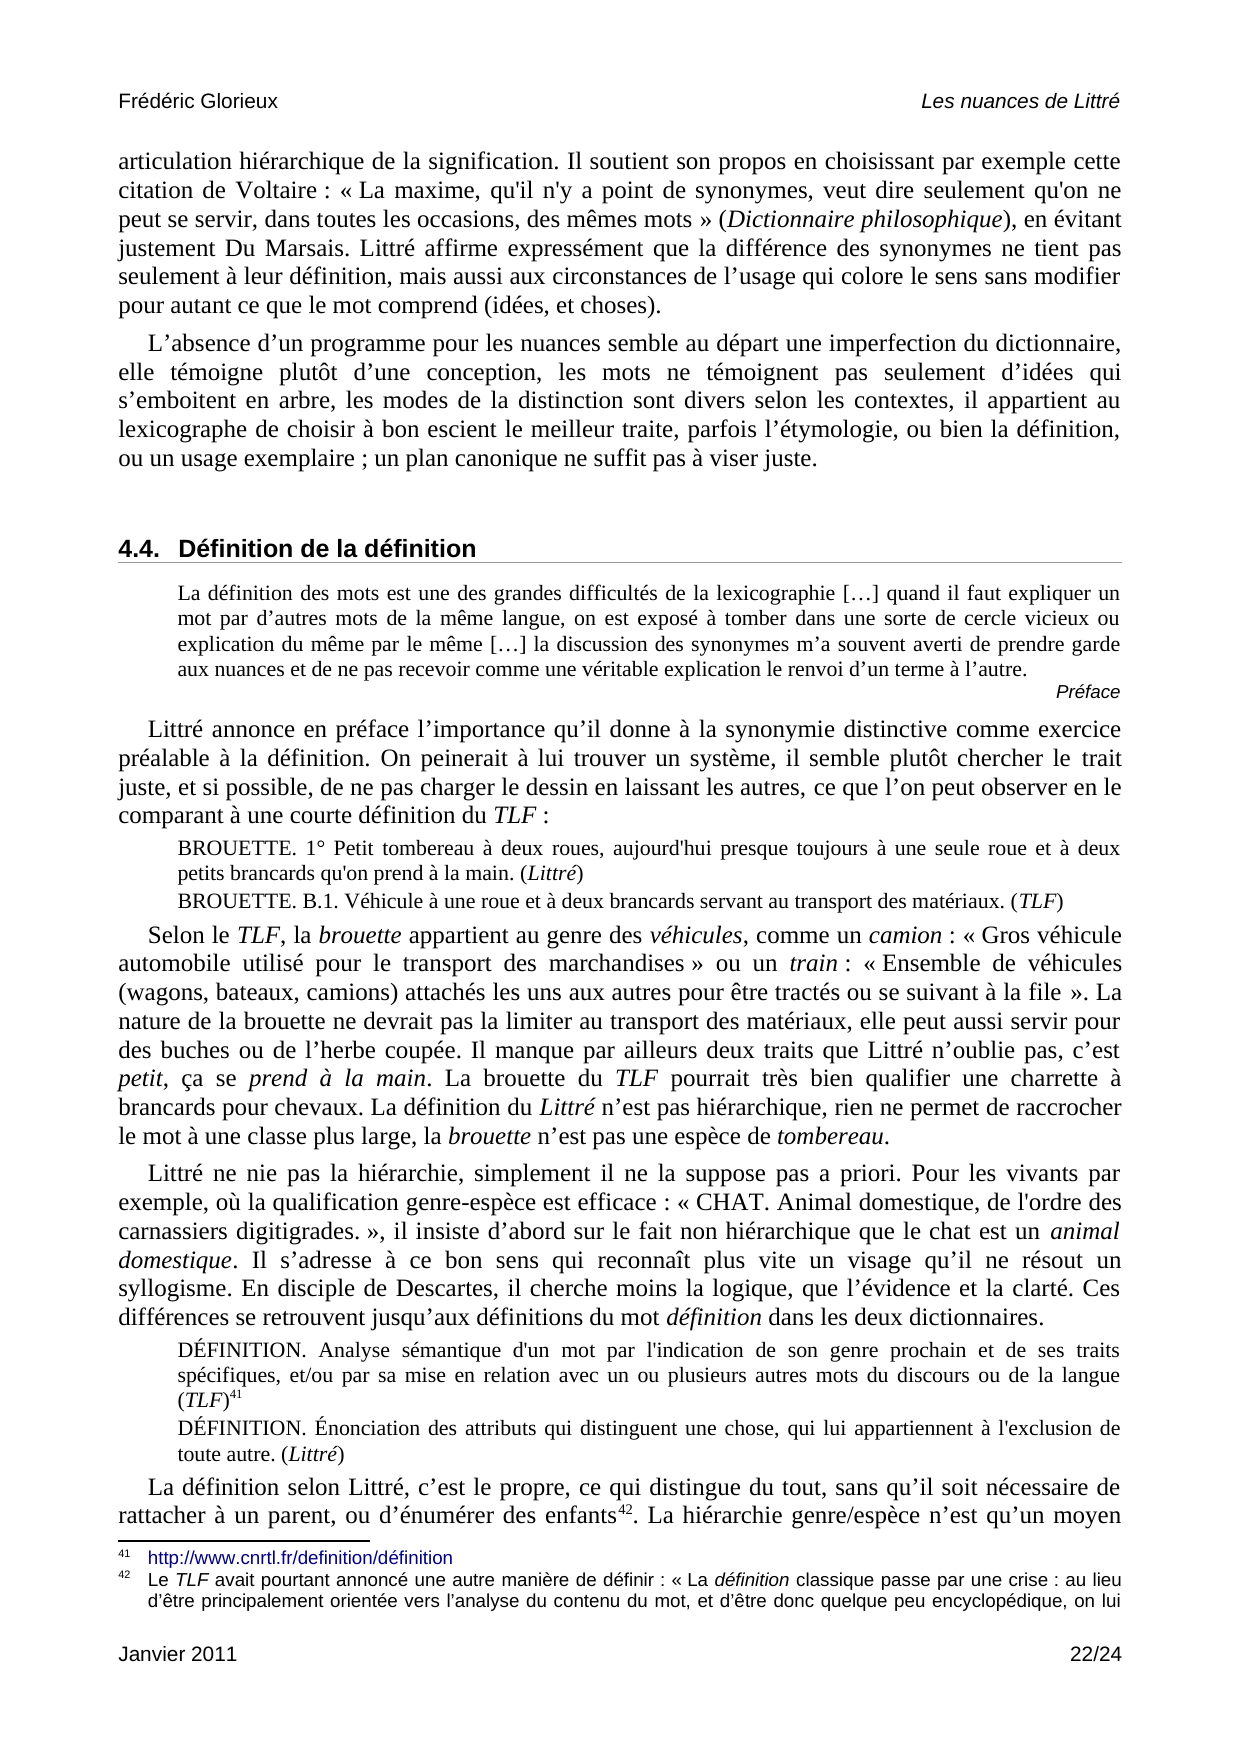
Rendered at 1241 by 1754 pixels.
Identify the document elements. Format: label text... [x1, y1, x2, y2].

text Le TLF avait pourtant annoncé une autre manière de définir : « La définition classique passe par une crise : au lieu d’être principalement orientée vers l’analyse du contenu du mot, et d’être donc quelque peu encyclopédique, on lui [118, 1568, 1122, 1612]
text La définition des mots est une des grandes difficultés de la lexicographie […] quand il faut expliquer un mot par d’autres mots de la même langue, on est exposé à tomber dans une sorte de cercle vicieux ou explication du même par le même […] la discussion des synonymes m’a souvent averti de prendre garde aux nuances et de ne pas recevoir comme une véritable explication le renvoi d’un terme à l’autre. [177, 580, 1122, 681]
text Selon le TLF, la brouette appartient au genre des véhicules, comme un camion : « Gros véhicule automobile utilisé pour le transport des marchandises » ou un train : « Ensemble de véhicules (wagons, bateaux, camions) attachés les uns aux autres pour être tractés ou se suivant à la file ». La nature de la brouette ne devrait pas la limiter au transport des matériaux, elle peut aussi servir pour des buches ou de l’herbe coupée. Il manque par ailleurs deux traits que Littré n’oublie pas, c’est petit, ça se prend à la main. La brouette du TLF pourrait très bien qualifier une charrette à brancards pour chevaux. La définition du Littré n’est pas hiérarchique, rien ne permet de raccrocher le mot à une classe plus large, la brouette n’est pas une espèce de tombereau. [118, 920, 1122, 1150]
text Préface [236, 681, 1122, 702]
text Littré annonce en préface l’importance qu’il donne à la synonymie distinctive comme exercice préalable à la définition. On peinerait à lui trouver un système, il semble plutôt chercher le trait juste, et si possible, de ne pas charger le dessin en laissant les autres, ce que l’on peut observer en le comparant à une courte définition du TLF : [118, 714, 1122, 829]
text BROUETTE. 1° Petit tombereau à deux roues, aujourd'hui presque toujours à une seule roue et à deux petits brancards qu'on prend à la main. (Littré) [177, 835, 1122, 886]
text DÉFINITION. Analyse sémantique d'un mot par l'indication de son genre prochain et de ses traits spécifiques, et/ou par sa mise en relation avec un ou plusieurs autres mots du discours ou de la langue (TLF) [177, 1337, 1122, 1412]
text BROUETTE. B.1. Véhicule à une roue et à deux brancards servant au transport des matériaux. (TLF) [177, 888, 1122, 914]
text La définition selon Littré, c’est le propre, ce qui distingue du tout, sans qu’il soit nécessaire de rattacher à un parent, ou d’énumérer des enfants. La hiérarchie genre/espèce n’est qu’un moyen [118, 1472, 1122, 1529]
text articulation hiérarchique de la signification. Il soutient son propos en choisissant par exemple cette citation de Voltaire : « La maxime, qu'il n'y a point de synonymes, veut dire seulement qu'on ne peut se servir, dans toutes les occasions, des mêmes mots » (Dictionnaire philosophique), en évitant justement Du Marsais. Littré affirme expressément que la différence des synonymes ne tient pas seulement à leur définition, mais aussi aux circonstances de l’usage qui colore le sens sans modifier pour autant ce que le mot comprend (idées, et choses). [118, 146, 1122, 319]
subtitle Définition de la définition [118, 533, 1122, 562]
text Littré ne nie pas la hiérarchie, simplement il ne la suppose pas a priori. Pour les vivants par exemple, où la qualification genre-espèce est efficace : « CHAT. Animal domestique, de l'ordre des carnassiers digitigrades. », il insiste d’abord sur le fait non hiérarchique que le chat est un animal domestique. Il s’adresse à ce bon sens qui reconnaît plus vite un visage qu’il ne résout un syllogisme. En disciple de Descartes, il cherche moins la logique, que l’évidence et la clarté. Ces différences se retrouvent jusqu’aux définitions du mot définition dans les deux dictionnaires. [118, 1158, 1122, 1331]
text DÉFINITION. Énonciation des attributs qui distinguent une chose, qui lui appartiennent à l'exclusion de toute autre. (Littré) [177, 1415, 1122, 1466]
text L’absence d’un programme pour les nuances semble au départ une imperfection du dictionnaire, elle témoigne plutôt d’une conception, les mots ne témoignent pas seulement d’idées qui s’emboitent en arbre, les modes de la distinction sont divers selon les contextes, il appartient au lexicographe de choisir à bon escient le meilleur traite, parfois l’étymologie, ou bien la définition, ou un usage exemplaire ; un plan canonique ne suffit pas à viser juste. [118, 328, 1122, 472]
text http://www.cnrtl.fr/definition/définition [118, 1547, 1122, 1568]
